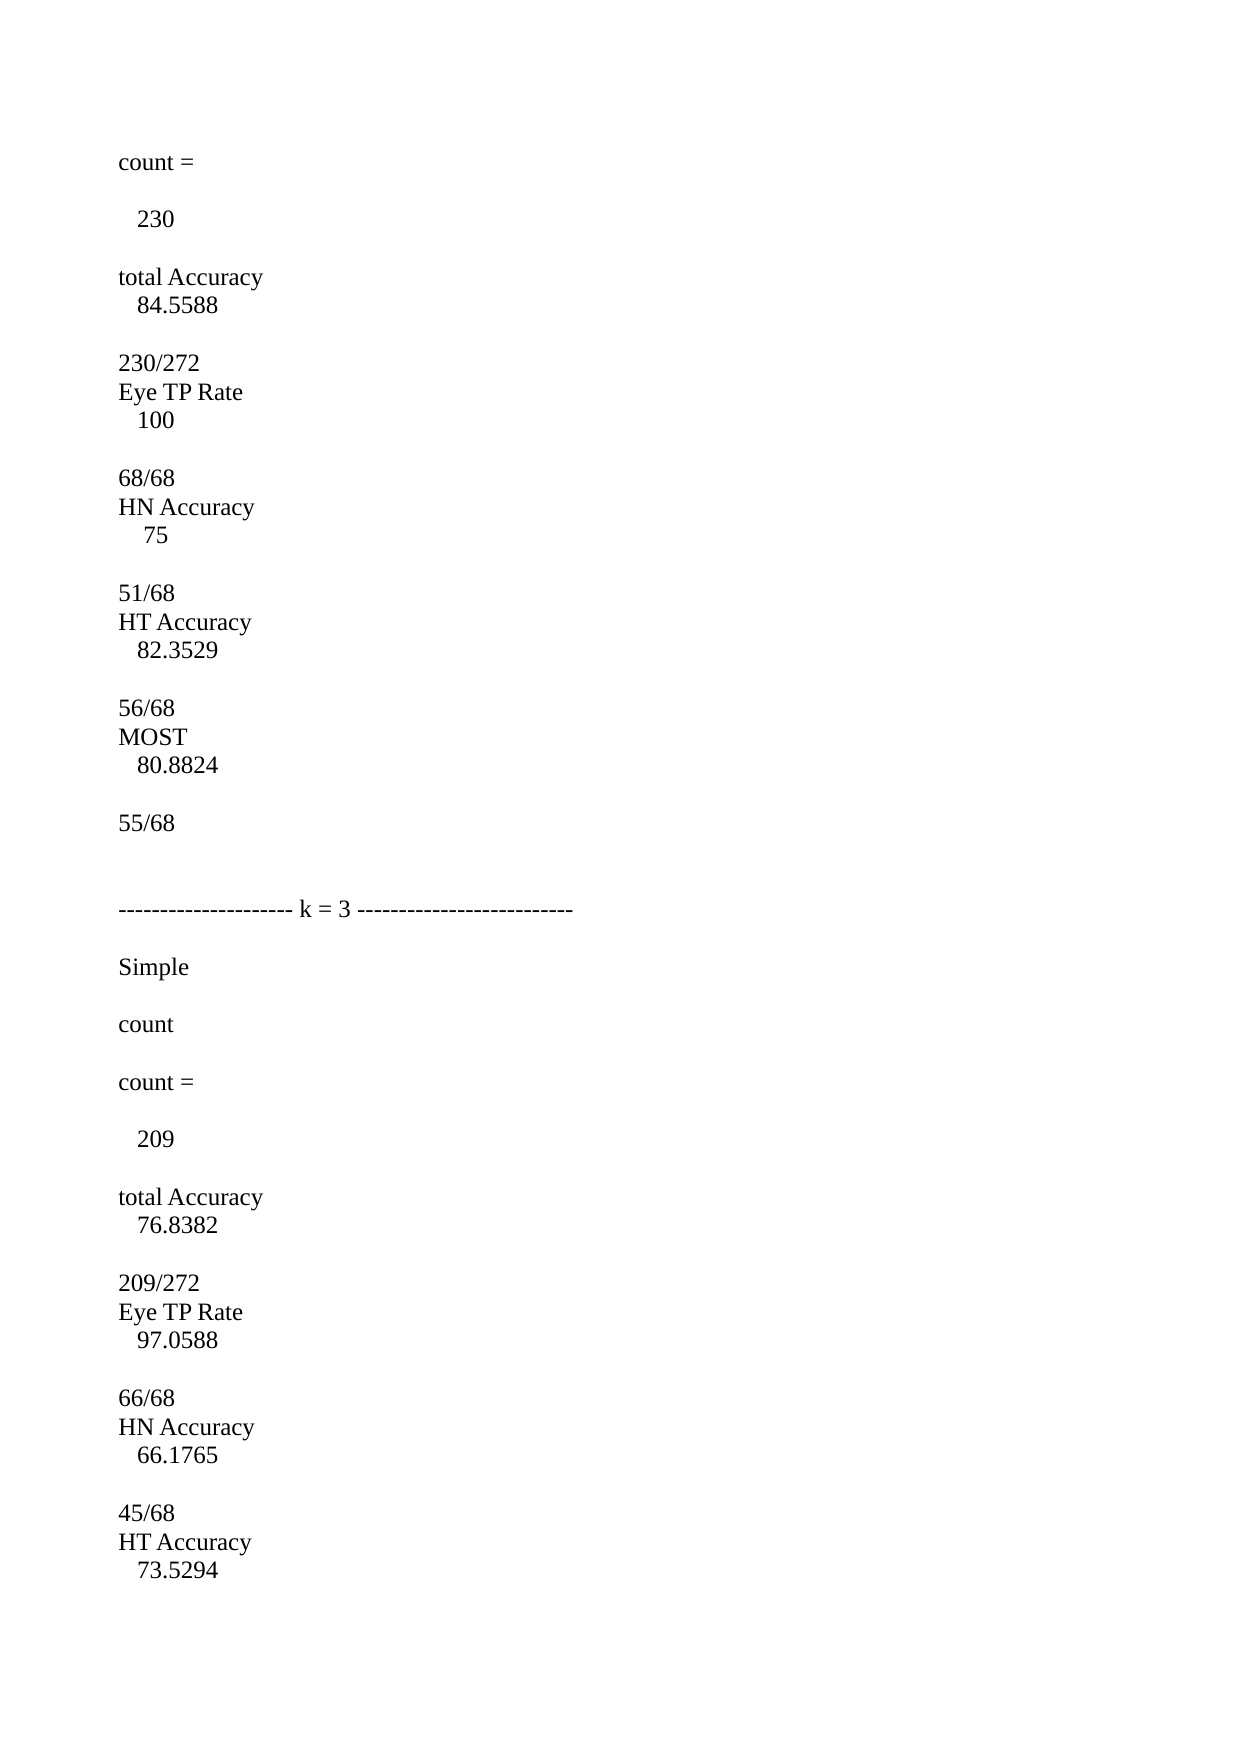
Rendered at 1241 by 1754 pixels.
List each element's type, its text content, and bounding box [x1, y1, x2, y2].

text 75 [118, 521, 1122, 549]
text HT Accuracy [118, 1527, 1122, 1556]
text HN Accuracy [118, 1412, 1122, 1441]
text total Accuracy [118, 1182, 1122, 1211]
text 209 [118, 1124, 1122, 1153]
text Simple [118, 952, 1122, 981]
text count = [118, 1067, 1122, 1096]
text 82.3529 [118, 636, 1122, 664]
text Eye TP Rate [118, 377, 1122, 406]
text 56/68 [118, 693, 1122, 722]
text count [118, 1009, 1122, 1038]
text HN Accuracy [118, 492, 1122, 521]
text 80.8824 [118, 751, 1122, 779]
text MOST [118, 722, 1122, 751]
text 84.5588 [118, 291, 1122, 319]
text 45/68 [118, 1498, 1122, 1527]
text 209/272 [118, 1268, 1122, 1297]
text 73.5294 [118, 1556, 1122, 1584]
text 230 [118, 204, 1122, 233]
text 55/68 [118, 808, 1122, 837]
text 66.1765 [118, 1441, 1122, 1469]
text HT Accuracy [118, 607, 1122, 636]
text Eye TP Rate [118, 1297, 1122, 1326]
text 100 [118, 406, 1122, 434]
text total Accuracy [118, 262, 1122, 291]
text 51/68 [118, 578, 1122, 607]
text count = [118, 147, 1122, 176]
text --------------------- k = 3 -------------------------- [118, 894, 1122, 923]
text 76.8382 [118, 1211, 1122, 1239]
text 230/272 [118, 348, 1122, 377]
text 97.0588 [118, 1326, 1122, 1354]
text 66/68 [118, 1383, 1122, 1412]
text 68/68 [118, 463, 1122, 492]
